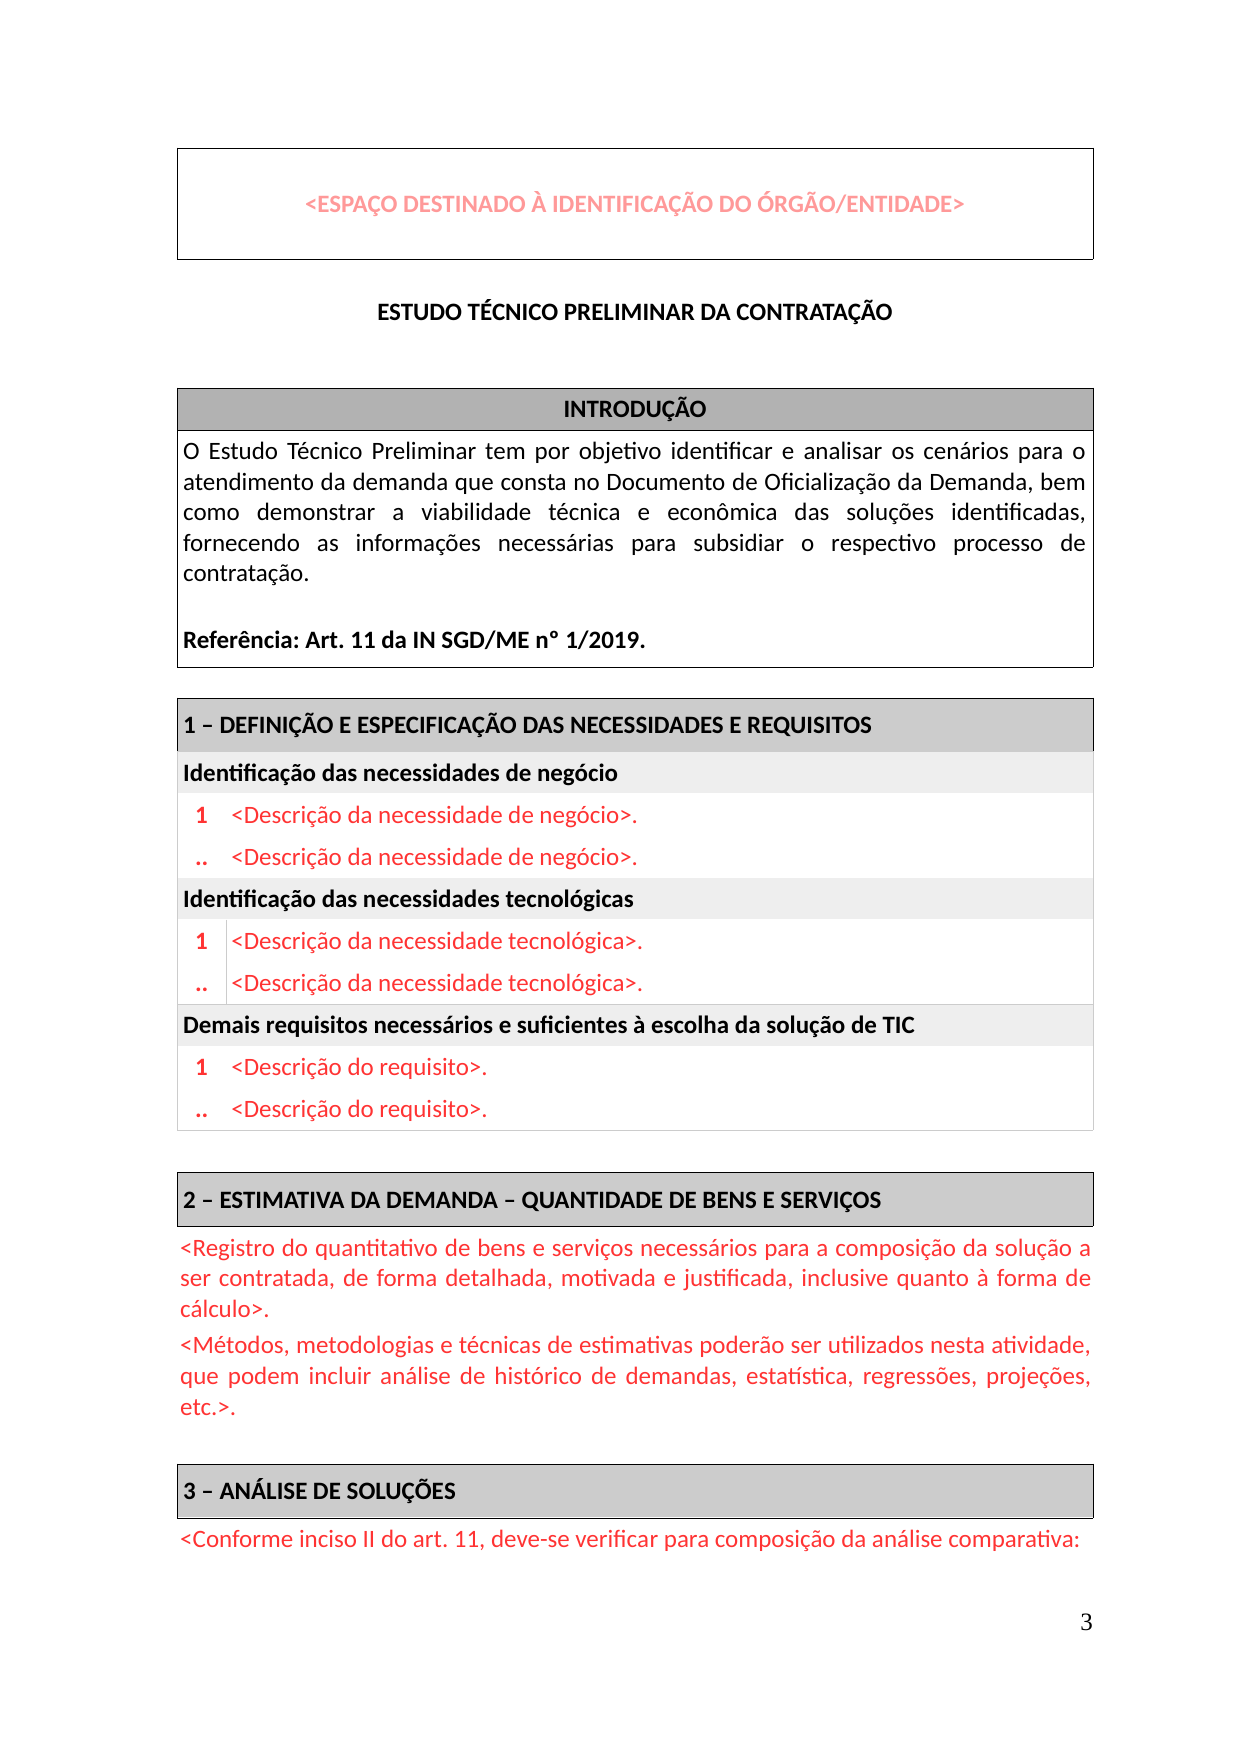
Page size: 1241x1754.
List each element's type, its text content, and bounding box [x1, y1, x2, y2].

table_cell 1 [178, 1046, 226, 1088]
table_cell <Descrição do requisito>. [226, 1046, 1093, 1088]
table_header INTRODUÇÃO [178, 389, 1093, 430]
table_header Demais requisitos necessários e suficientes à escolha da solução de TIC [178, 1005, 1093, 1046]
table_cell <Descrição da necessidade tecnológica>. [227, 920, 1093, 961]
table_header Identificação das necessidades tecnológicas [178, 878, 1093, 919]
table_cell <Descrição da necessidade de negócio>. [226, 794, 1093, 836]
table_cell <Descrição do requisito>. [226, 1088, 1093, 1129]
table_cell 1 [178, 920, 226, 961]
table_cell <Descrição da necessidade tecnológica>. [227, 961, 1093, 1003]
table_cell O Estudo Técnico Preliminar tem por objetivo identificar e analisar os cenários para o atendimento da demanda que consta no Documento de Oficialização da Demanda, bem como demonstrar a viabilidade técnica e econômica das soluções identificadas, fornecendo as informações necessárias para subsidiar o respectivo processo de contratação. Referência: Art. 11 da IN SGD/ME nº 1/2019. [178, 431, 1093, 667]
table_cell .. [178, 961, 226, 1003]
text <Conforme inciso II do art. 11, deve-se verificar para composição da análise comparativa: [180, 1523, 1093, 1554]
table_cell .. [178, 1088, 226, 1129]
text <Métodos, metodologias e técnicas de estimativas poderão ser utilizados nesta atividade, que podem incluir análise de histórico de demandas, estatística, regressões, projeções, etc.>. [180, 1329, 1093, 1421]
table_cell <Descrição da necessidade de negócio>. [226, 836, 1093, 877]
table_header Identificação das necessidades de negócio [178, 752, 1093, 793]
table_header 3 – ANÁLISE DE SOLUÇÕES [178, 1465, 1093, 1517]
table_header 1 – DEFINIÇÃO E ESPECIFICAÇÃO DAS NECESSIDADES E REQUISITOS [178, 699, 1093, 751]
table_cell 1 [178, 794, 226, 836]
table_cell .. [178, 836, 226, 877]
text <Registro do quantitativo de bens e serviços necessários para a composição da solução a ser contratada, de forma detalhada, motivada e justificada, inclusive quanto à forma de cálculo>. [180, 1232, 1093, 1324]
text ESTUDO TÉCNICO PRELIMINAR DA CONTRATAÇÃO [177, 296, 1093, 327]
table_header 2 – ESTIMATIVA DA DEMANDA – QUANTIDADE DE BENS E SERVIÇOS [178, 1173, 1093, 1226]
